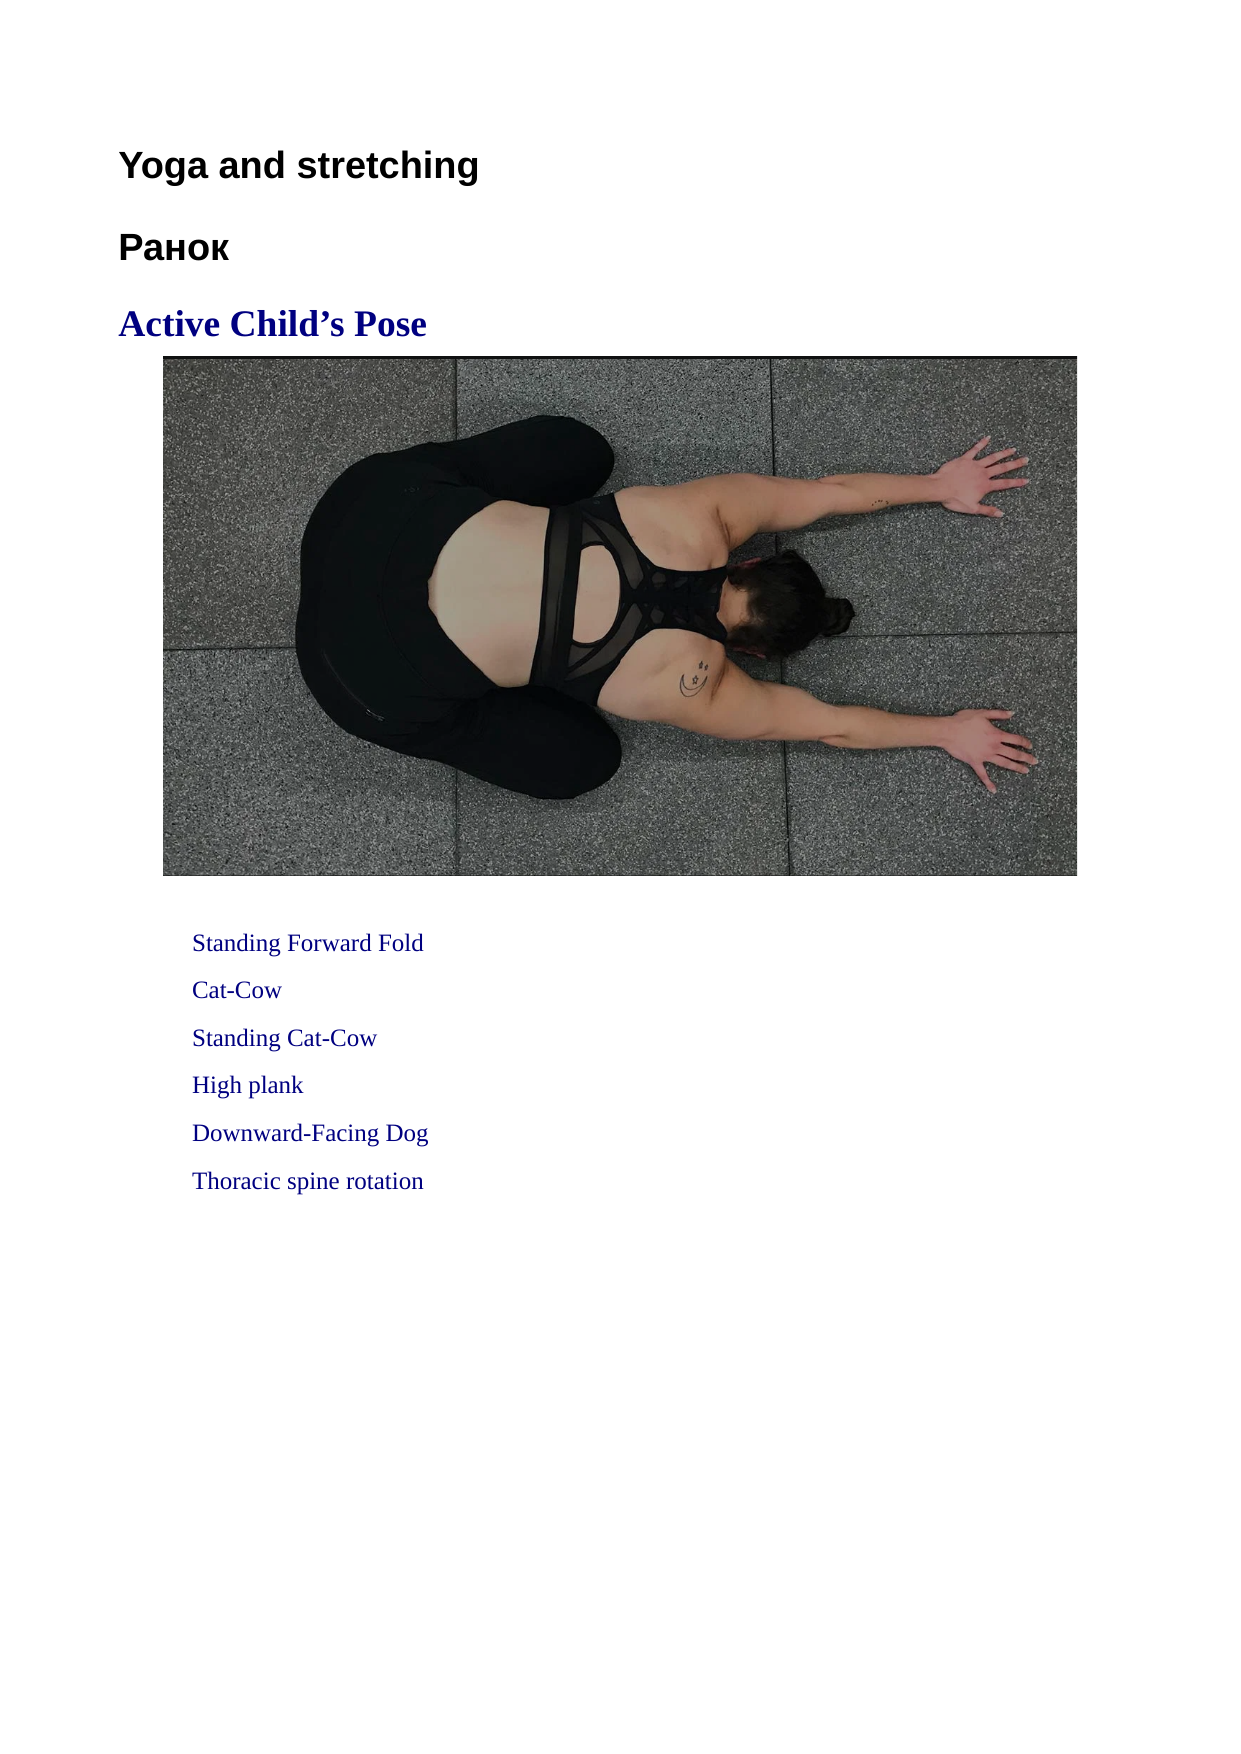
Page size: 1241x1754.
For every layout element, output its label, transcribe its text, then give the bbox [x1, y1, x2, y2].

subtitle Ранок [118, 224, 1122, 268]
subtitle Yoga and stretching [118, 143, 1122, 187]
list Downward-Facing Dog [162, 1118, 1122, 1147]
list High plank [162, 1071, 1122, 1099]
list Standing Forward Fold [162, 928, 1122, 957]
subtitle Active Child’s Pose [118, 301, 1122, 344]
list Standing Cat-Cow [162, 1023, 1122, 1052]
list Cat-Cow [162, 975, 1122, 1004]
list Thoracic spine rotation [162, 1166, 1122, 1194]
picture [163, 356, 1078, 876]
